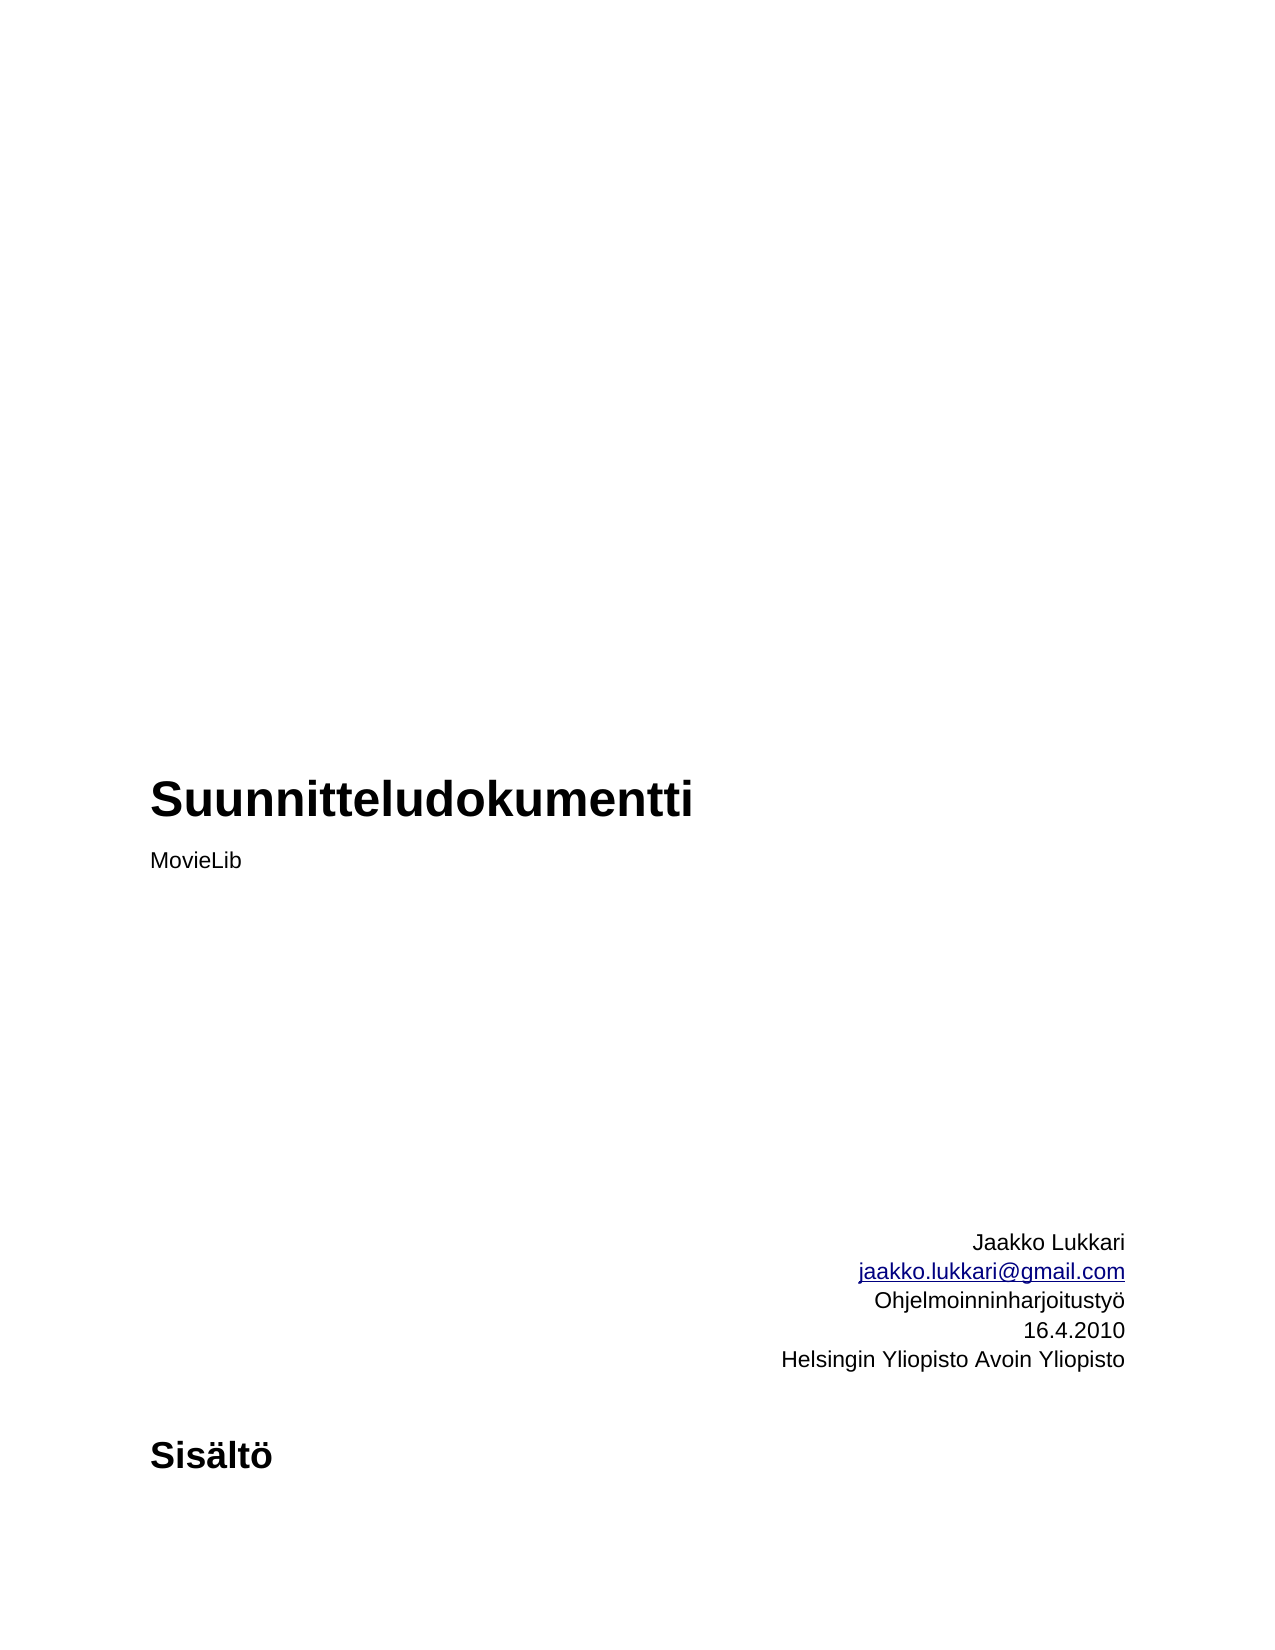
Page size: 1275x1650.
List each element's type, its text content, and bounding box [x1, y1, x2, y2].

text Helsingin Yliopisto Avoin Yliopisto [150, 1347, 1125, 1372]
subtitle Suunnitteludokumentti [150, 771, 1125, 827]
text MovieLib [150, 847, 1125, 873]
text Jaakko Lukkari jaakko.lukkari@gmail.com [150, 1229, 1125, 1284]
text 16.4.2010 [150, 1317, 1125, 1343]
text Sisältö [150, 1435, 1125, 1477]
text Ohjelmoinninharjoitustyö [150, 1288, 1125, 1314]
